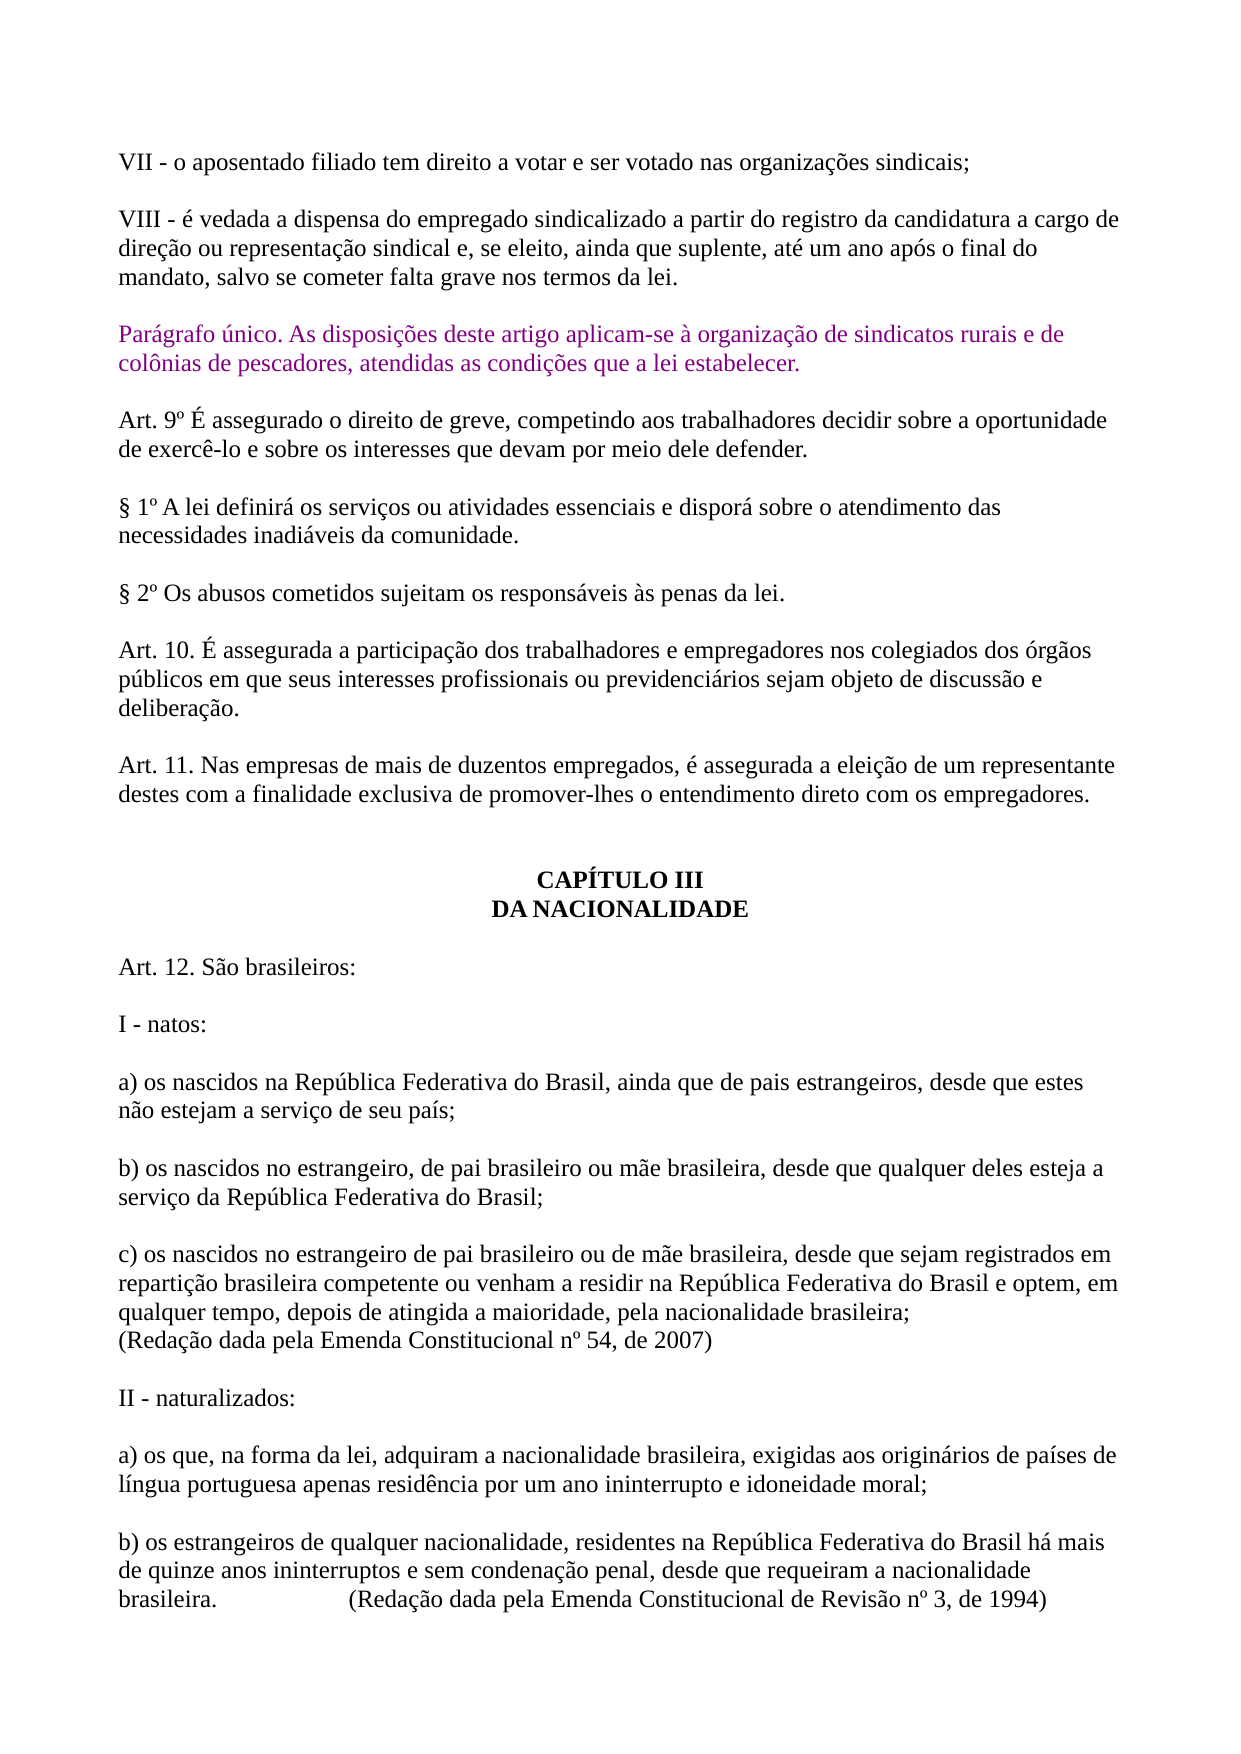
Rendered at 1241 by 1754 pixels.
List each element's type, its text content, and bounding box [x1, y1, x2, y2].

text II - naturalizados: [118, 1383, 1122, 1412]
text Art. 11. Nas empresas de mais de duzentos empregados, é assegurada a eleição de um representante destes com a finalidade exclusiva de promover-lhes o entendimento direto com os empregadores. [118, 751, 1122, 808]
text b) os nascidos no estrangeiro, de pai brasileiro ou mãe brasileira, desde que qualquer deles esteja a serviço da República Federativa do Brasil; [118, 1153, 1122, 1211]
text CAPÍTULO III [118, 866, 1122, 894]
text b) os estrangeiros de qualquer nacionalidade, residentes na República Federativa do Brasil há mais de quinze anos ininterruptos e sem condenação penal, desde que requeiram a nacionalidade brasileira. (Redação dada pela Emenda Constitucional de Revisão nº 3, de 1994) [118, 1527, 1122, 1613]
text a) os nascidos na República Federativa do Brasil, ainda que de pais estrangeiros, desde que estes não estejam a serviço de seu país; [118, 1067, 1122, 1124]
text VIII - é vedada a dispensa do empregado sindicalizado a partir do registro da candidatura a cargo de direção ou representação sindical e, se eleito, ainda que suplente, até um ano após o final do mandato, salvo se cometer falta grave nos termos da lei. [118, 204, 1122, 291]
text c) os nascidos no estrangeiro de pai brasileiro ou de mãe brasileira, desde que sejam registrados em repartição brasileira competente ou venham a residir na República Federativa do Brasil e optem, em qualquer tempo, depois de atingida a maioridade, pela nacionalidade brasileira; (Redação dada pela Emenda Constitucional nº 54, de 2007) [118, 1239, 1122, 1354]
text a) os que, na forma da lei, adquiram a nacionalidade brasileira, exigidas aos originários de países de língua portuguesa apenas residência por um ano ininterrupto e idoneidade moral; [118, 1441, 1122, 1498]
text Art. 12. São brasileiros: [118, 952, 1122, 981]
text Parágrafo único. As disposições deste artigo aplicam-se à organização de sindicatos rurais e de colônias de pescadores, atendidas as condições que a lei estabelecer. [118, 319, 1122, 377]
text Art. 10. É assegurada a participação dos trabalhadores e empregadores nos colegiados dos órgãos públicos em que seus interesses profissionais ou previdenciários sejam objeto de discussão e deliberação. [118, 636, 1122, 722]
text DA NACIONALIDADE [118, 894, 1122, 923]
text I - natos: [118, 1009, 1122, 1038]
text § 1º A lei definirá os serviços ou atividades essenciais e disporá sobre o atendimento das necessidades inadiáveis da comunidade. [118, 492, 1122, 549]
text VII - o aposentado filiado tem direito a votar e ser votado nas organizações sindicais; [118, 147, 1122, 176]
text Art. 9º É assegurado o direito de greve, competindo aos trabalhadores decidir sobre a oportunidade de exercê-lo e sobre os interesses que devam por meio dele defender. [118, 406, 1122, 463]
text § 2º Os abusos cometidos sujeitam os responsáveis às penas da lei. [118, 578, 1122, 607]
